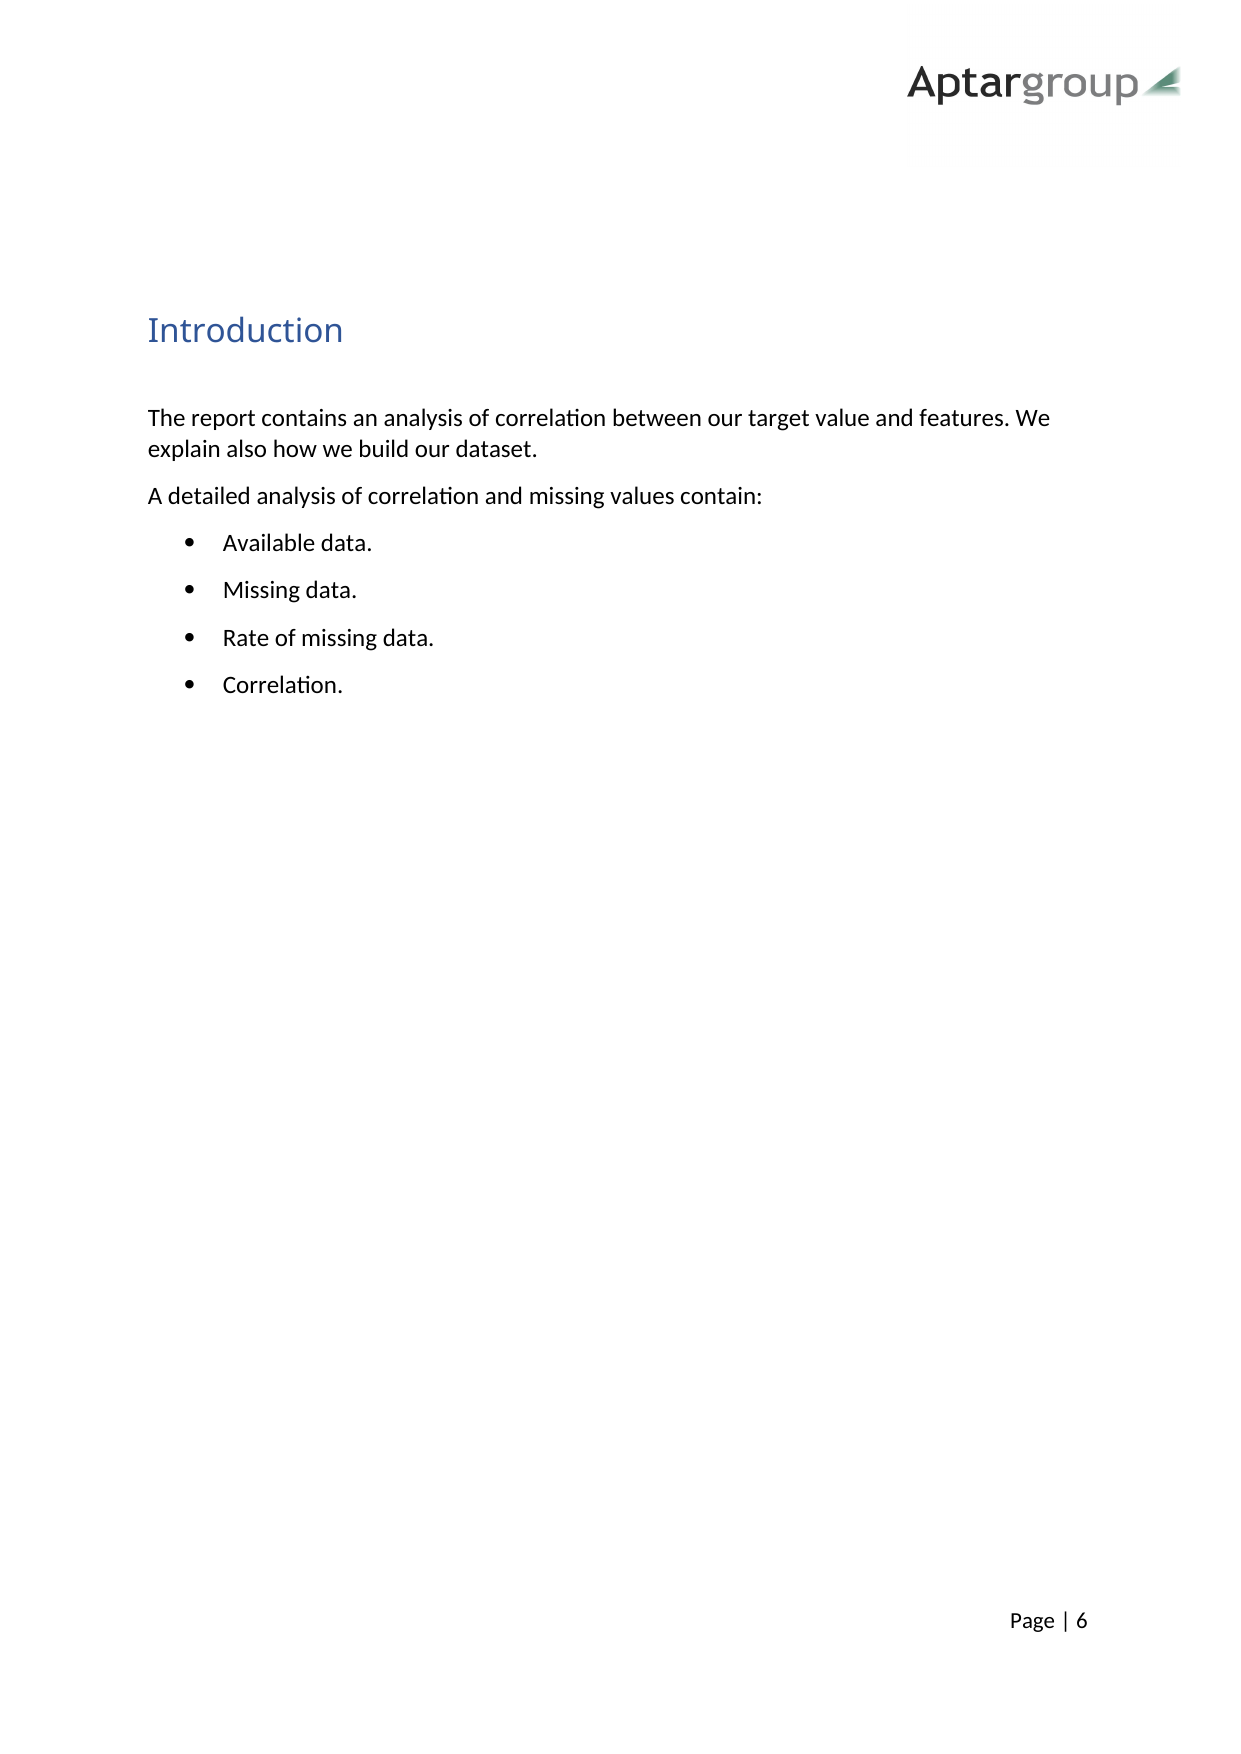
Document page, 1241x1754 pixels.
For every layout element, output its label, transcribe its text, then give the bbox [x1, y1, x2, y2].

list Rate of missing data. [185, 622, 1093, 652]
subtitle Introduction [148, 307, 1093, 352]
text The report contains an analysis of correlation between our target value and features. We explain also how we build our dataset. [148, 402, 1093, 463]
list Missing data. [185, 574, 1093, 605]
list Available data. [185, 527, 1093, 558]
list Correlation. [185, 669, 1093, 699]
text A detailed analysis of correlation and missing values contain: [148, 480, 1093, 511]
